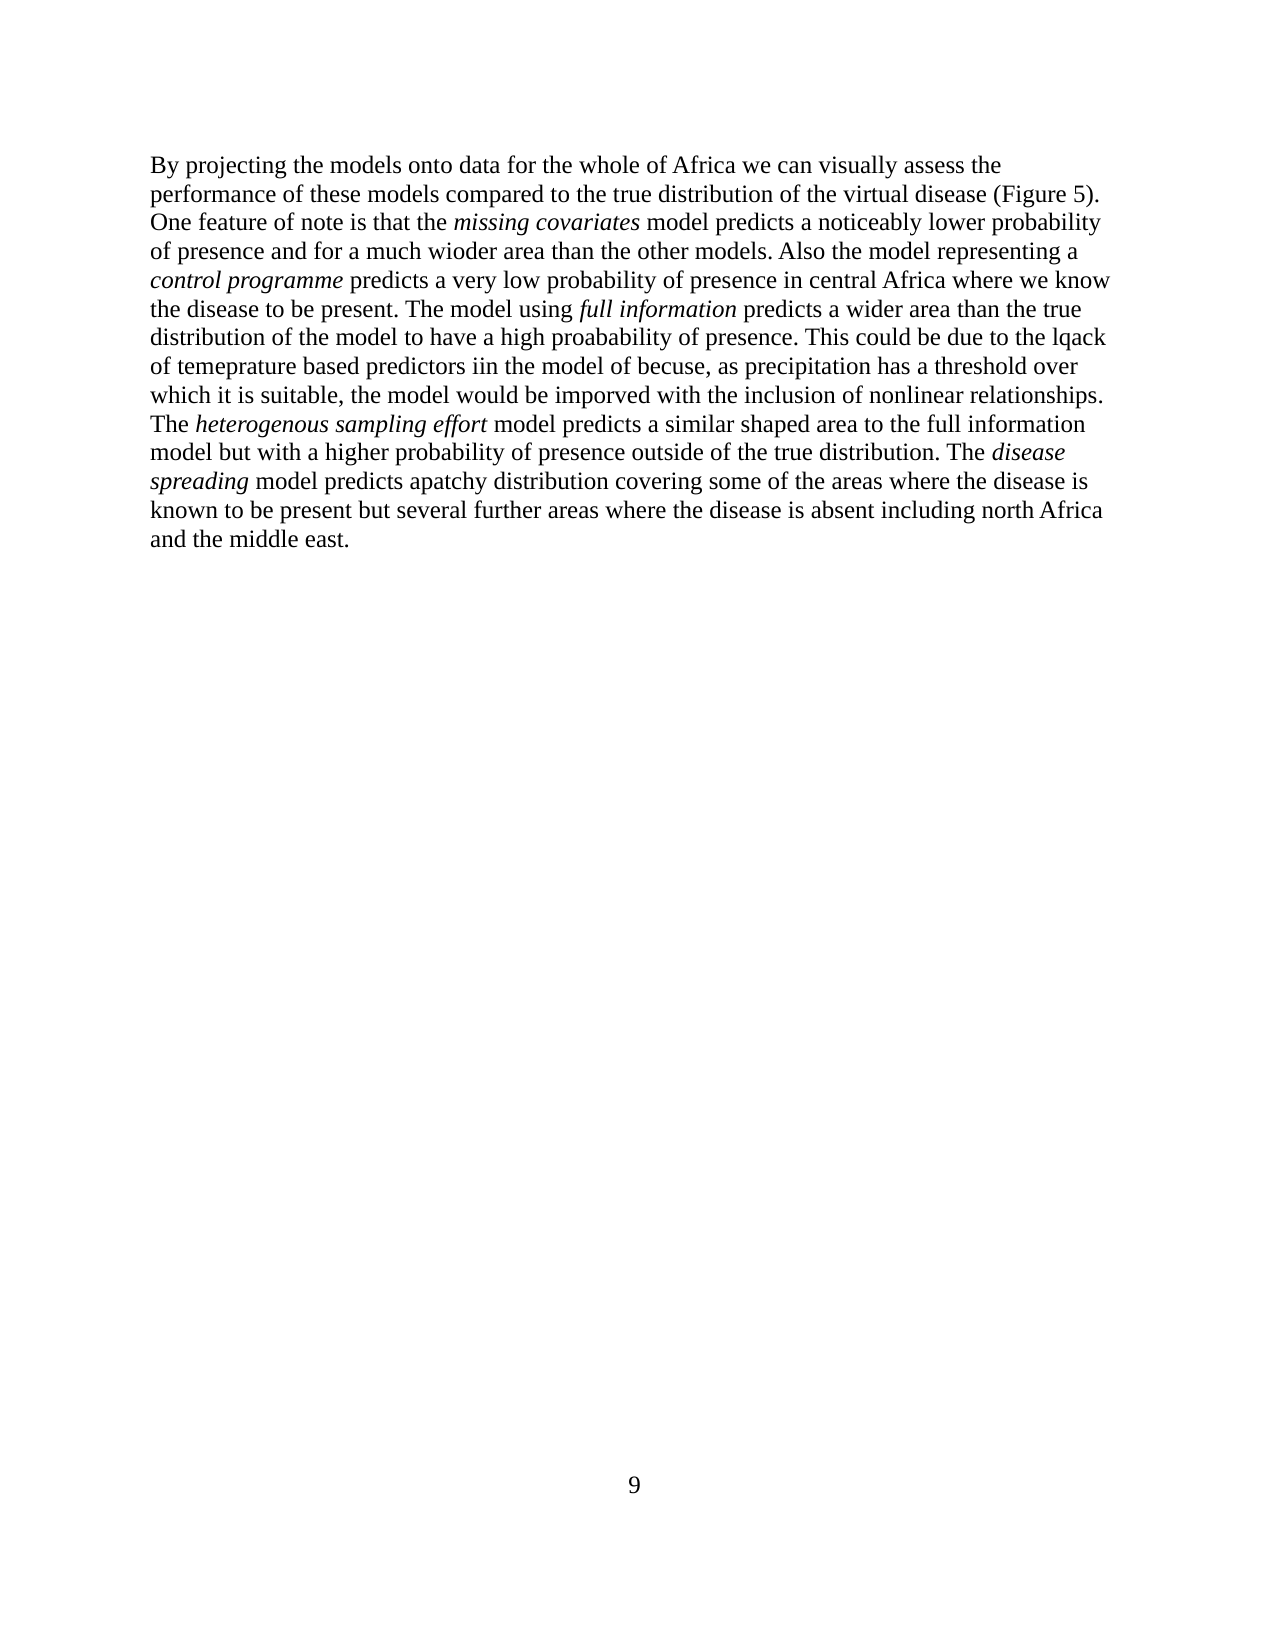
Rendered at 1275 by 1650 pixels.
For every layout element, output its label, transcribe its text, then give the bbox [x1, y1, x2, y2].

text By projecting the models onto data for the whole of Africa we can visually assess the performance of these models compared to the true distribution of the virtual disease (Figure 5). One feature of note is that the missing covariates model predicts a noticeably lower probability of presence and for a much wioder area than the other models. Also the model representing a control programme predicts a very low probability of presence in central Africa where we know the disease to be present. The model using full information predicts a wider area than the true distribution of the model to have a high proabability of presence. This could be due to the lqack of temeprature based predictors iin the model of becuse, as precipitation has a threshold over which it is suitable, the model would be imporved with the inclusion of nonlinear relationships. The heterogenous sampling effort model predicts a similar shaped area to the full information model but with a higher probability of presence outside of the true distribution. The disease spreading model predicts apatchy distribution covering some of the areas where the disease is known to be present but several further areas where the disease is absent including north Africa and the middle east. [150, 150, 1125, 552]
